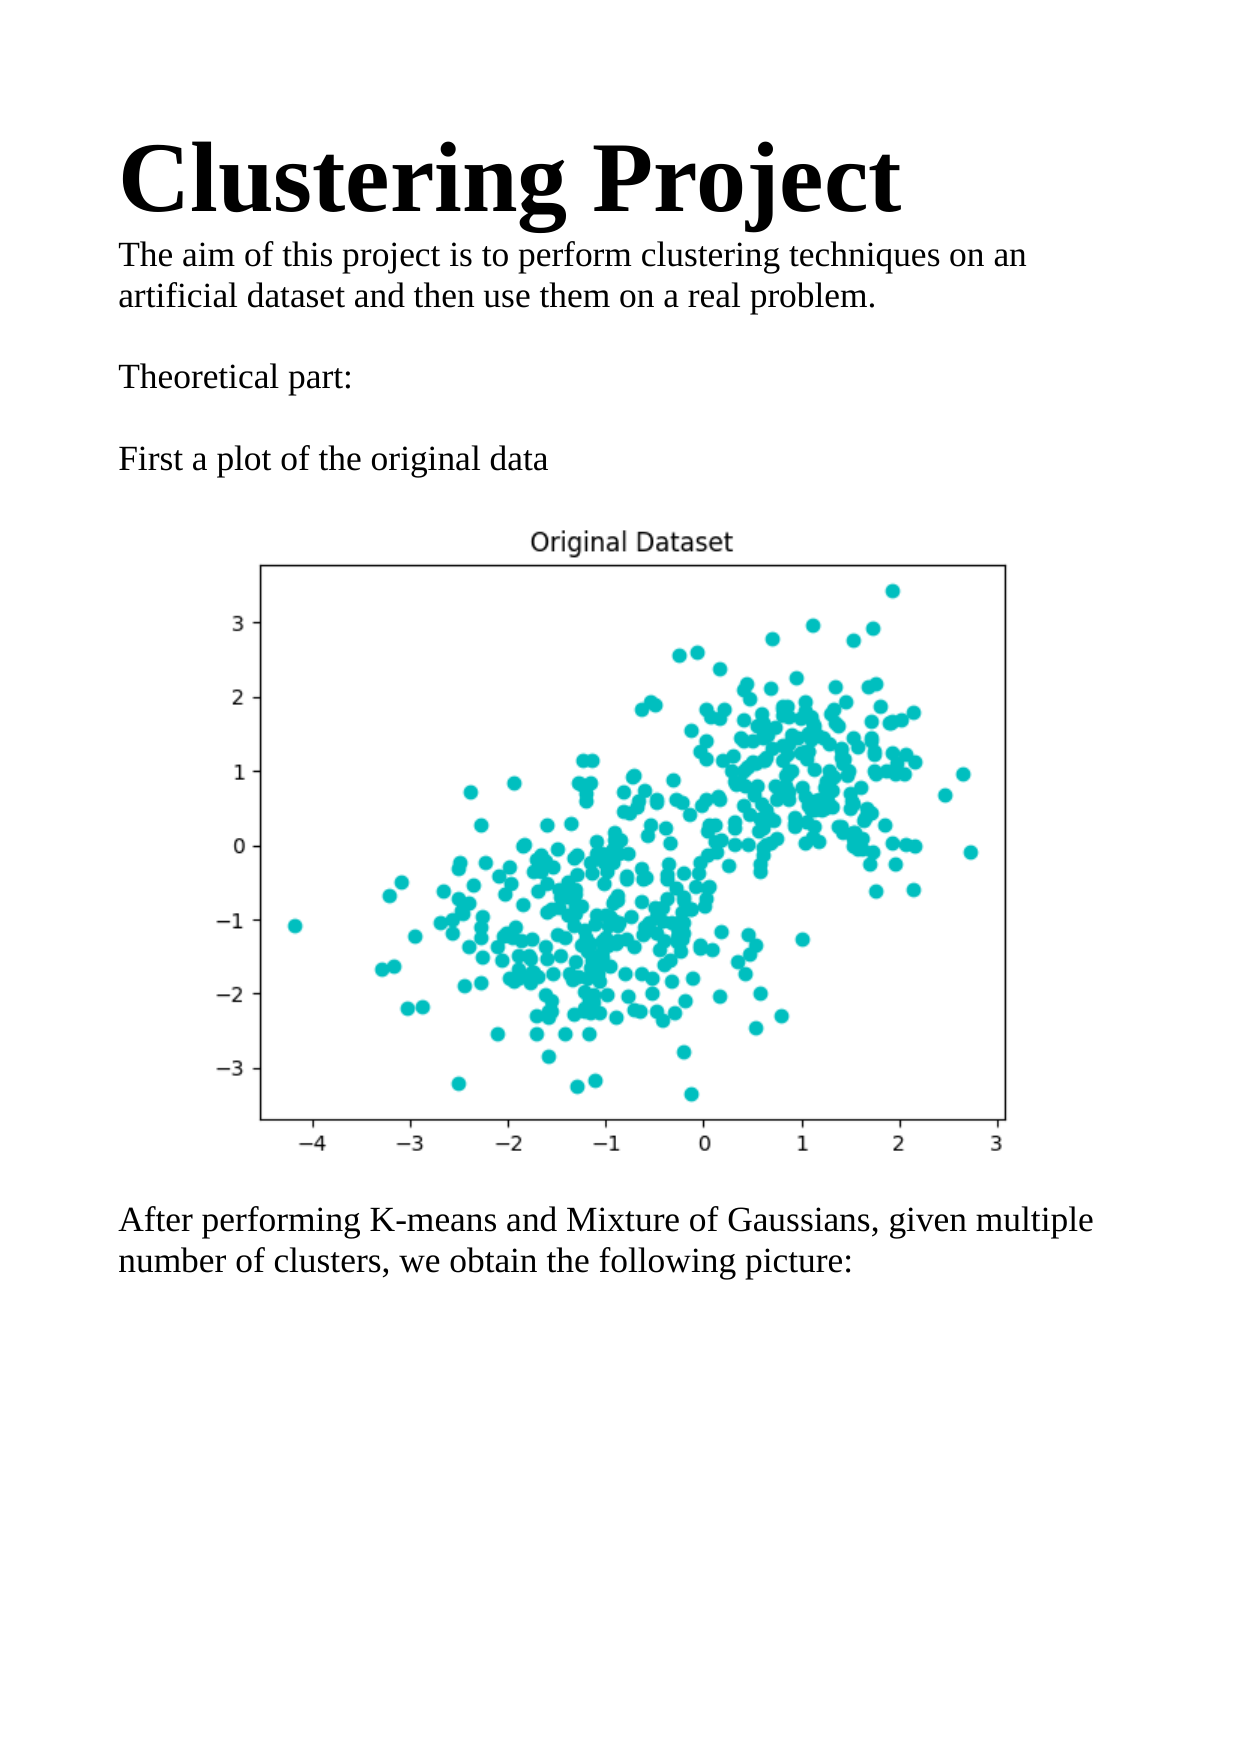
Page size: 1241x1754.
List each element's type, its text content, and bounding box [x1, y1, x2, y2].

text Theoretical part: [118, 356, 1122, 396]
text The aim of this project is to perform clustering techniques on an artificial dataset and then use them on a real problem. [118, 233, 1122, 315]
text After performing K-means and Mixture of Gaussians, given multiple number of clusters, we obtain the following picture: [118, 1034, 1122, 1280]
text First a plot of the original data [118, 437, 1122, 478]
text Clustering Project [118, 118, 1122, 233]
picture [140, 478, 1100, 1199]
